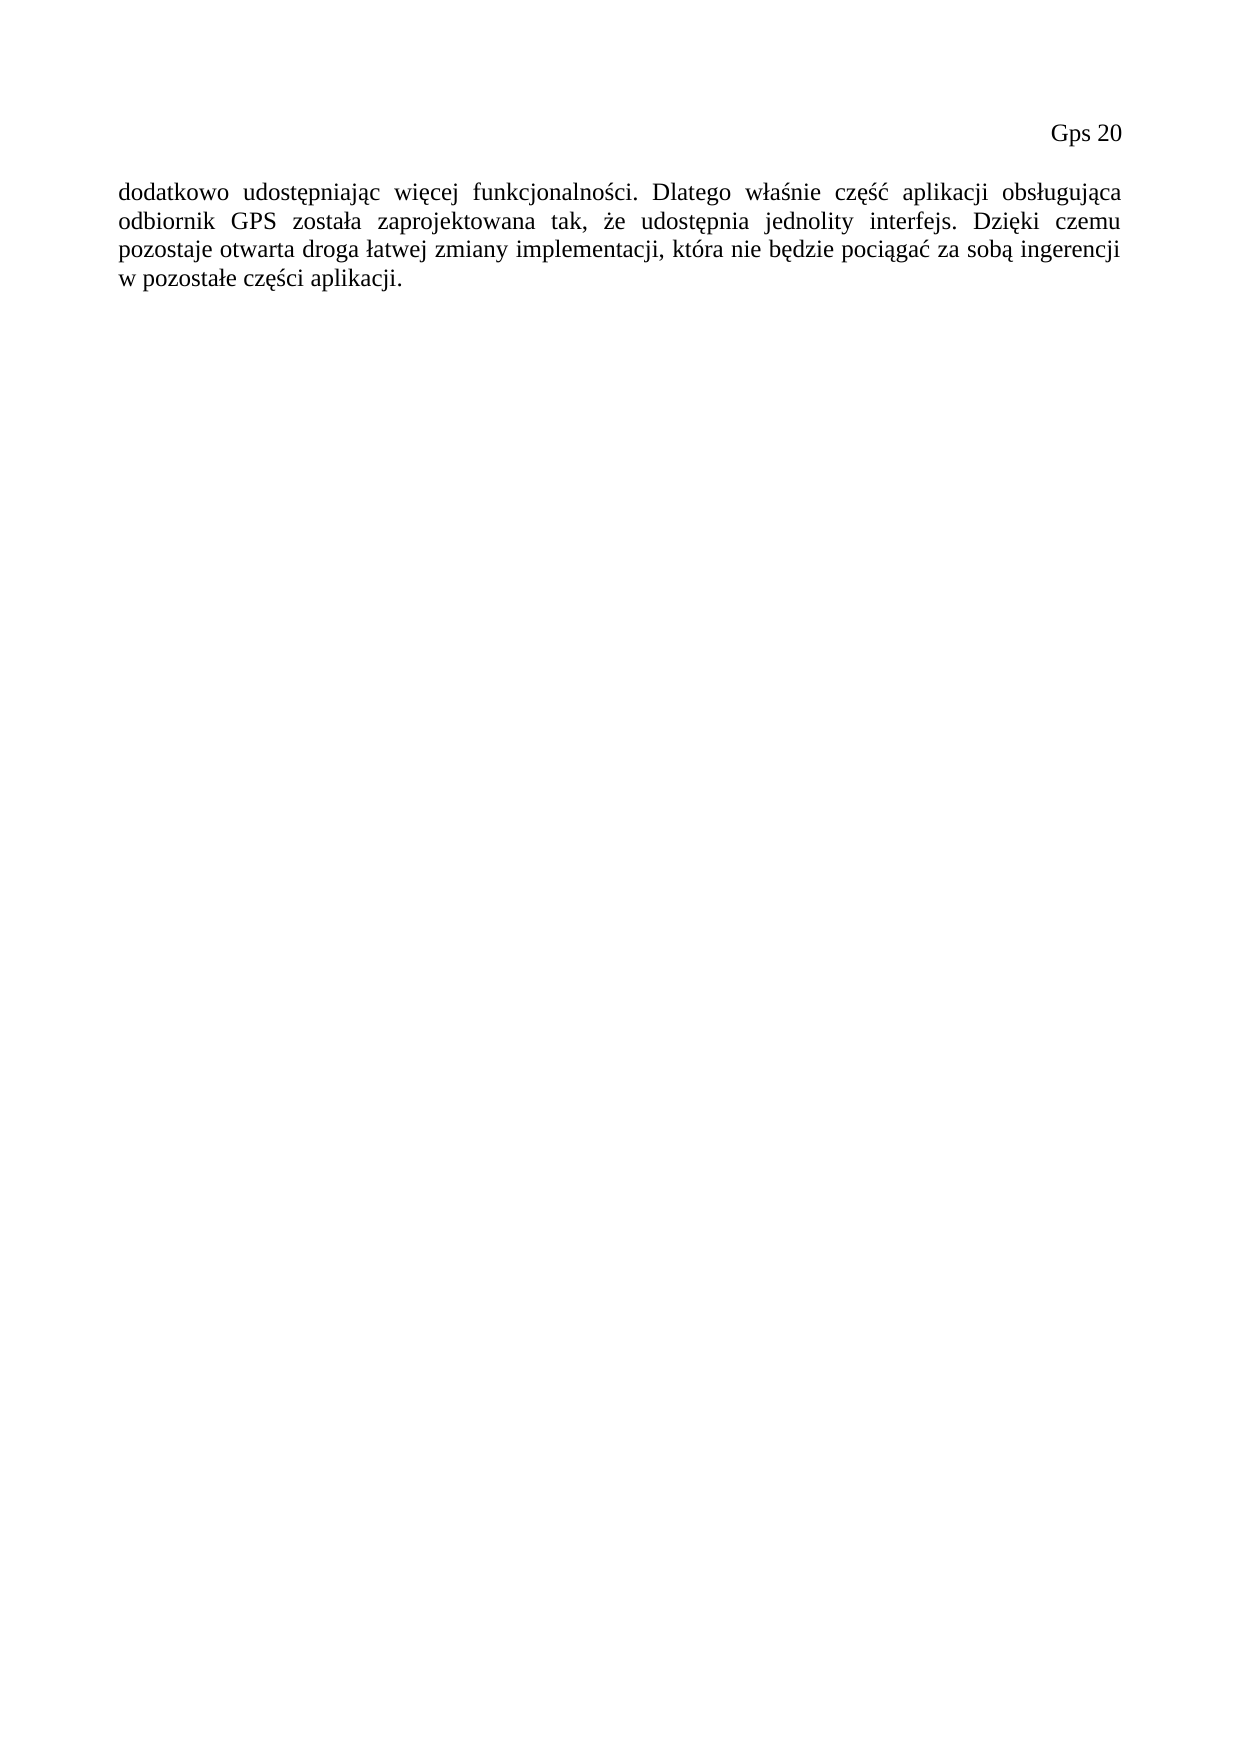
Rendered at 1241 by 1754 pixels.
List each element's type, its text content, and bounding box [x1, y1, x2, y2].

text dodatkowo udostępniając więcej funkcjonalności. Dlatego właśnie część aplikacji obsługująca odbiornik GPS została zaprojektowana tak, że udostępnia jednolity interfejs. Dzięki czemu pozostaje otwarta droga łatwej zmiany implementacji, która nie będzie pociągać za sobą ingerencji w pozostałe części aplikacji. [118, 177, 1122, 292]
